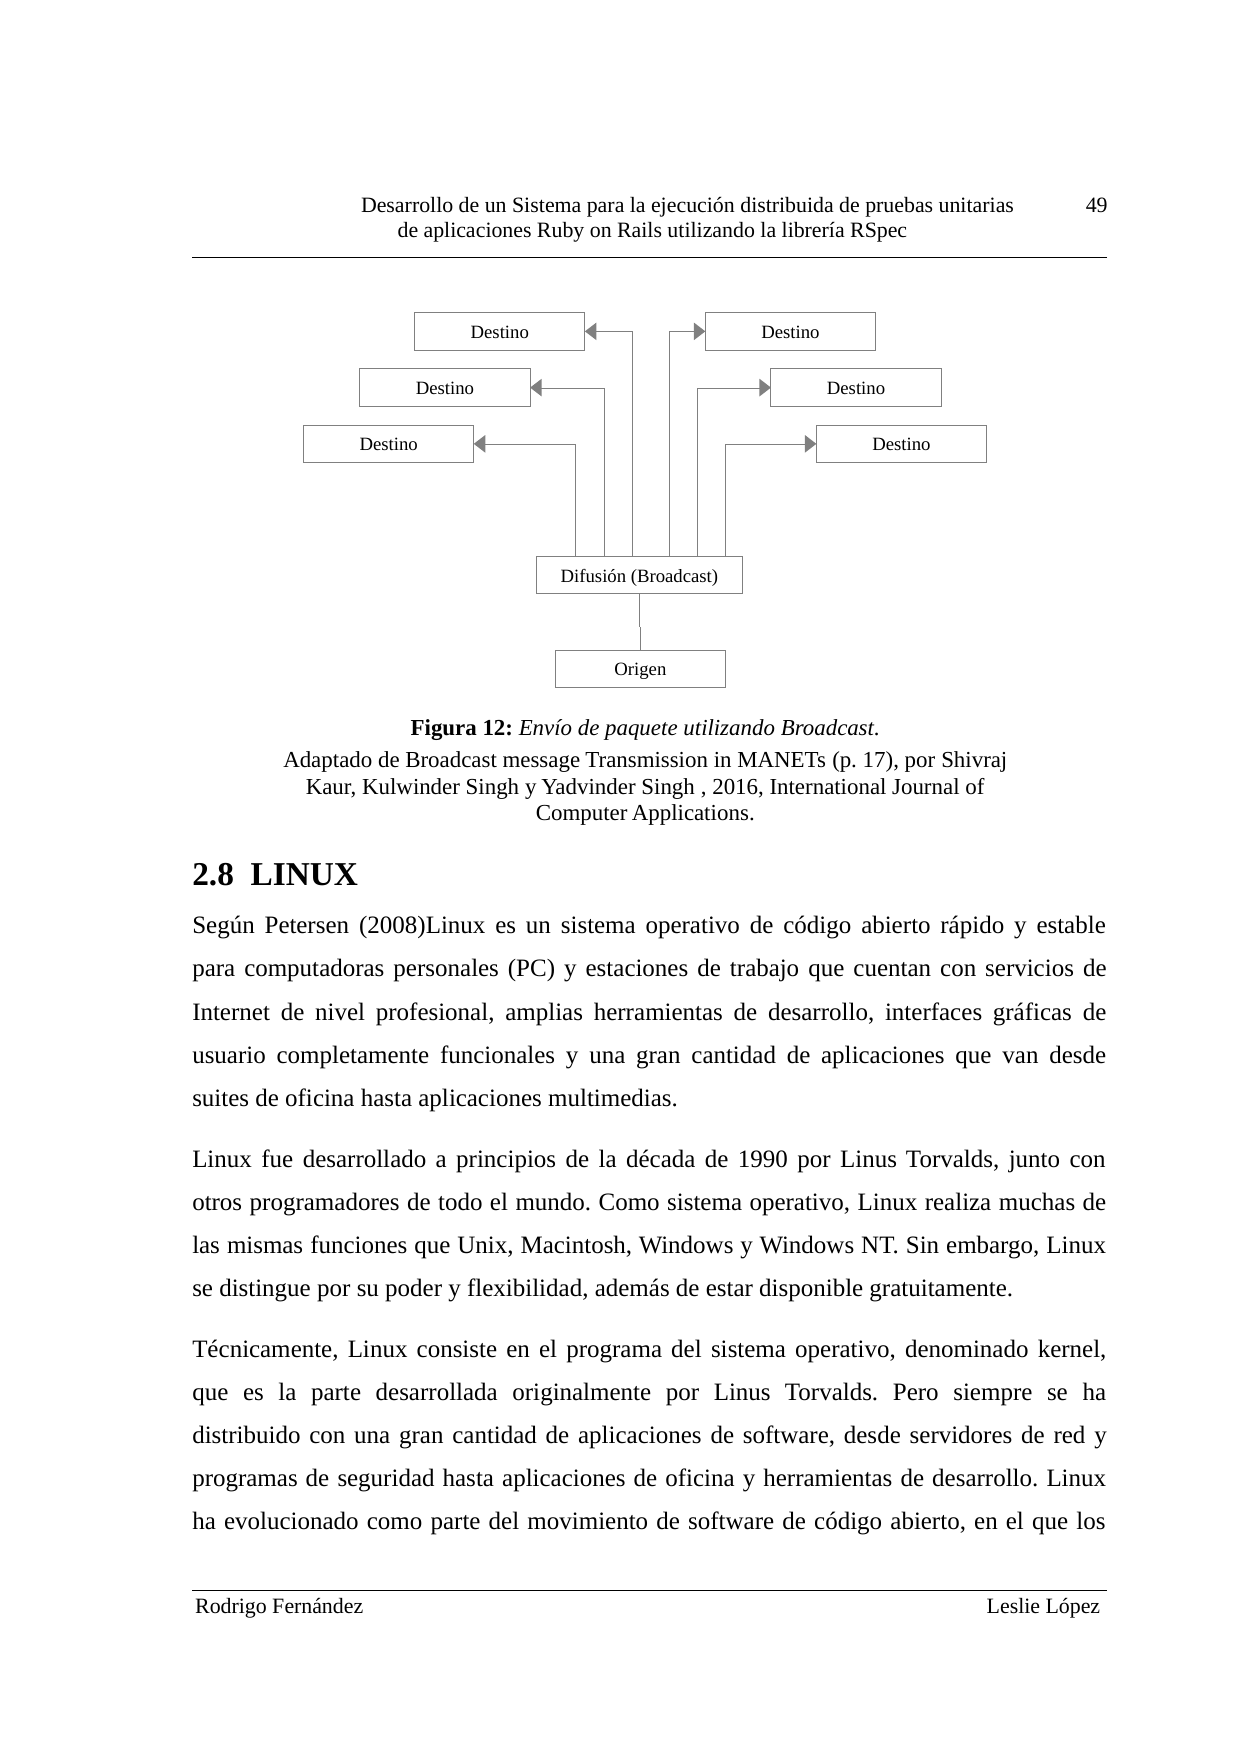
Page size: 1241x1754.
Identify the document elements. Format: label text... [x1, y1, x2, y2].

subtitle Linux [192, 854, 1107, 893]
text Según Petersen (2008)Linux es un sistema operativo de código abierto rápido y estable para computadoras personales (PC) y estaciones de trabajo que cuentan con servicios de Internet de nivel profesional, amplias herramientas de desarrollo, interfaces gráficas de usuario completamente funcionales y una gran cantidad de aplicaciones que van desde suites de oficina hasta aplicaciones multimedias. [192, 910, 1107, 1112]
text Adaptado de Broadcast message Transmission in MANETs (p. 17), por Shivraj Kaur, Kulwinder Singh y Yadvinder Singh , 2016, International Journal of Computer Applications. [257, 746, 1033, 826]
text Técnicamente, Linux consiste en el programa del sistema operativo, denominado kernel, que es la parte desarrollada originalmente por Linus Torvalds. Pero siempre se ha distribuido con una gran cantidad de aplicaciones de software, desde servidores de red y programas de seguridad hasta aplicaciones de oficina y herramientas de desarrollo. Linux ha evolucionado como parte del movimiento de software de código abierto, en el que los [192, 1334, 1107, 1535]
text Linux fue desarrollado a principios de la década de 1990 por Linus Torvalds, junto con otros programadores de todo el mundo. Como sistema operativo, Linux realiza muchas de las mismas funciones que Unix, Macintosh, Windows y Windows NT. Sin embargo, Linux se distingue por su poder y flexibilidad, además de estar disponible gratuitamente. [192, 1144, 1107, 1302]
text Figura 12: Envío de paquete utilizando Broadcast. [257, 714, 1033, 741]
